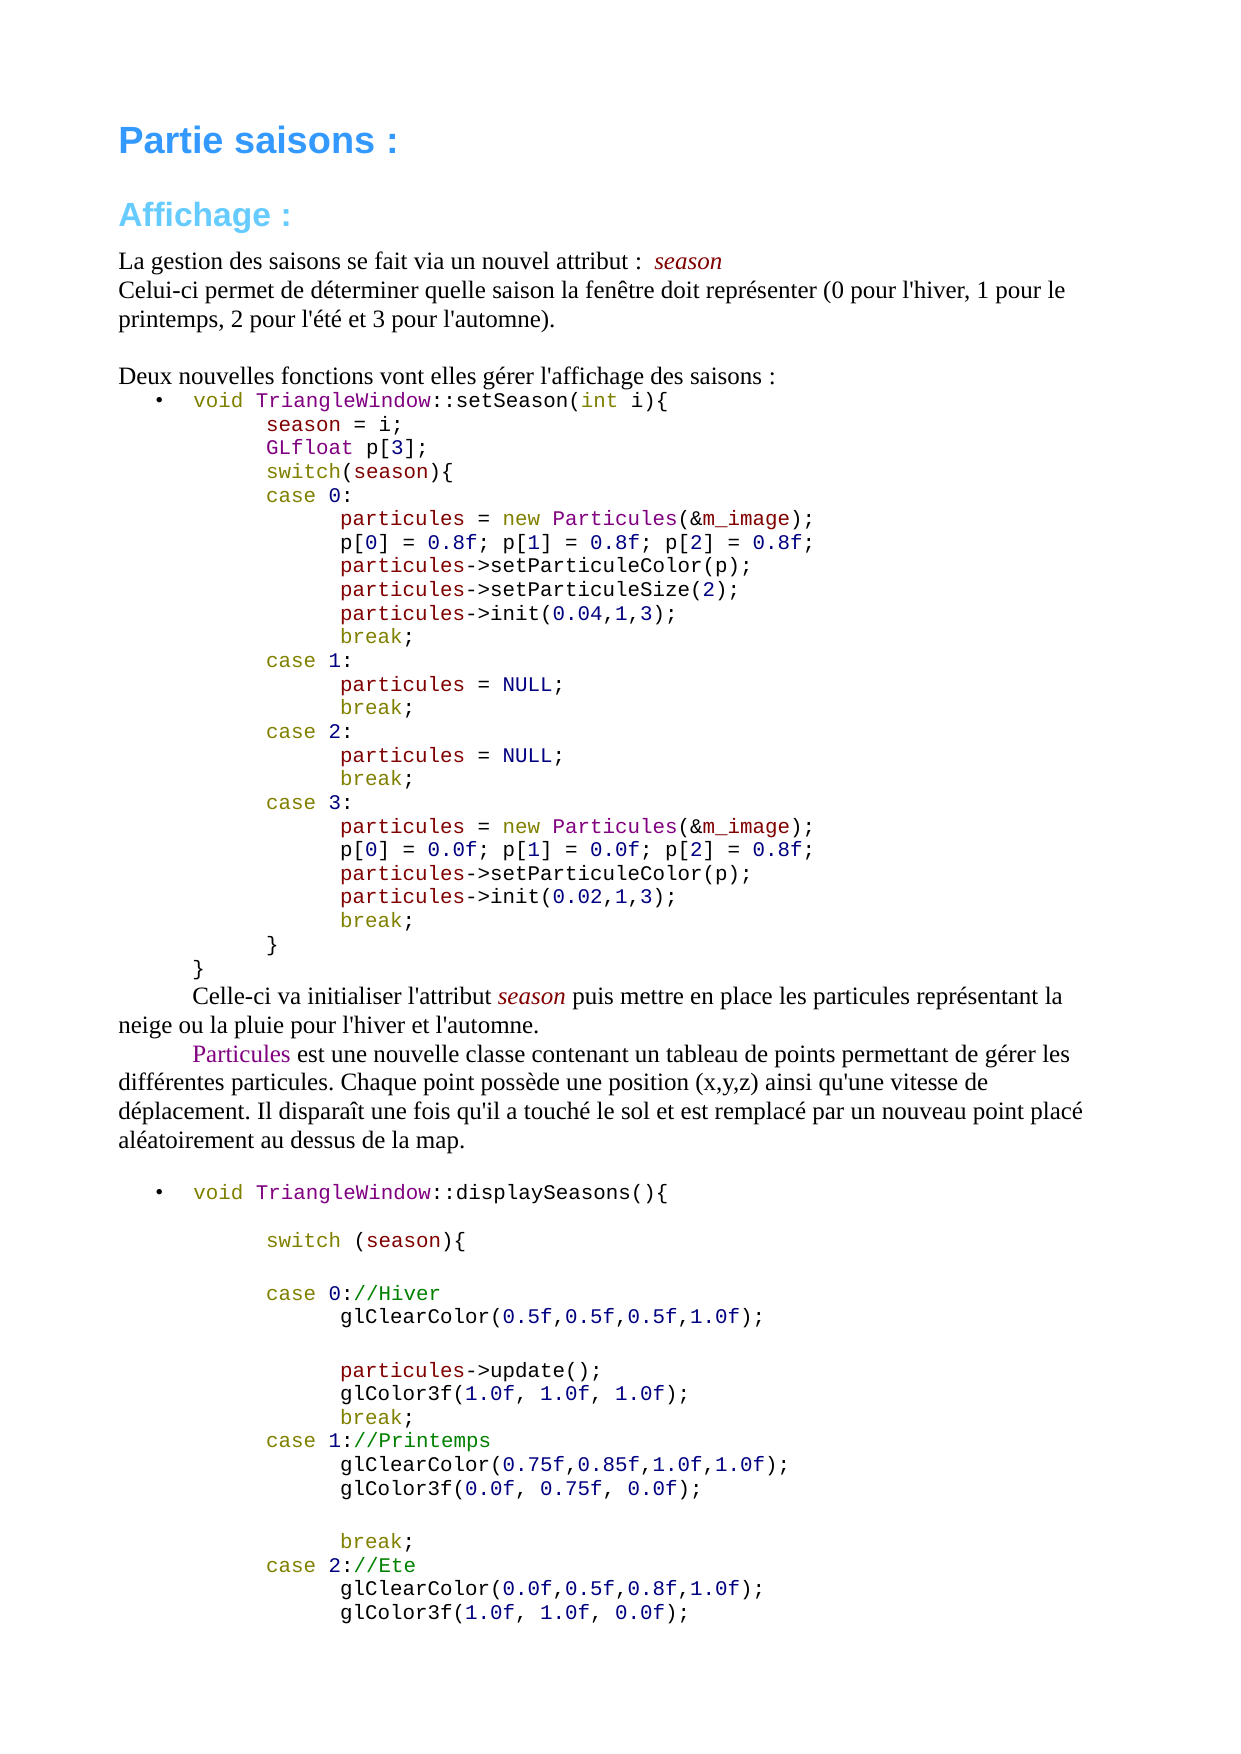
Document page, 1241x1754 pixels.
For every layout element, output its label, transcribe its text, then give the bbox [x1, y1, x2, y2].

text glColor3f(1.0f, 1.0f, 1.0f); [118, 1383, 1122, 1407]
text particules->setParticuleColor(p); [118, 556, 1122, 579]
text particules = new Particules(&m_image); [118, 508, 1122, 532]
text particules->init(0.04,1,3); [118, 603, 1122, 626]
text glColor3f(1.0f, 1.0f, 0.0f); [118, 1602, 1122, 1626]
text break; [118, 626, 1122, 650]
text switch(season){ [118, 461, 1122, 484]
text Celui-ci permet de déterminer quelle saison la fenêtre doit représenter (0 pour l'hiver, 1 pour le printemps, 2 pour l'été et 3 pour l'automne). [118, 275, 1122, 332]
text Deux nouvelles fonctions vont elles gérer l'affichage des saisons : [118, 361, 1122, 390]
text particules = NULL; [118, 745, 1122, 768]
text particules->init(0.02,1,3); [118, 887, 1122, 910]
text particules->setParticuleSize(2); [118, 579, 1122, 603]
subtitle Partie saisons : [118, 118, 1122, 162]
text p[0] = 0.0f; p[1] = 0.0f; p[2] = 0.8f; [118, 839, 1122, 863]
text case 0://Hiver [118, 1283, 1122, 1306]
text La gestion des saisons se fait via un nouvel attribut : season [118, 246, 1122, 275]
text GLfloat p[3]; [118, 437, 1122, 461]
text } [118, 934, 1122, 957]
text Celle-ci va initialiser l'attribut season puis mettre en place les particules représentant la neige ou la pluie pour l'hiver et l'automne. [118, 981, 1122, 1039]
subtitle Affichage : [118, 195, 1122, 234]
text glColor3f(0.0f, 0.75f, 0.0f); [118, 1478, 1122, 1501]
text glClearColor(0.75f,0.85f,1.0f,1.0f); [118, 1454, 1122, 1478]
text case 2://Ete [118, 1554, 1122, 1578]
text case 2: [118, 721, 1122, 745]
text particules->update(); [118, 1359, 1122, 1383]
text case 0: [118, 484, 1122, 508]
text break; [118, 768, 1122, 792]
text particules = new Particules(&m_image); [118, 816, 1122, 839]
text particules->setParticuleColor(p); [118, 863, 1122, 887]
text Particules est une nouvelle classe contenant un tableau de points permettant de gérer les différentes particules. Chaque point possède une position (x,y,z) ainsi qu'une vitesse de déplacement. Il disparaît une fois qu'il a touché le sol et est remplacé par un nouveau point placé aléatoirement au dessus de la map. [118, 1039, 1122, 1154]
text break; [118, 910, 1122, 934]
text glClearColor(0.5f,0.5f,0.5f,1.0f); [118, 1306, 1122, 1330]
text p[0] = 0.8f; p[1] = 0.8f; p[2] = 0.8f; [118, 532, 1122, 556]
text glClearColor(0.0f,0.5f,0.8f,1.0f); [118, 1578, 1122, 1602]
text case 1://Printemps [118, 1431, 1122, 1454]
text case 1: [118, 650, 1122, 674]
text } [118, 957, 1122, 981]
text break; [118, 697, 1122, 721]
list void TriangleWindow::setSeason(int i){ [156, 390, 1122, 414]
text case 3: [118, 792, 1122, 816]
text break; [118, 1407, 1122, 1431]
text switch (season){ [118, 1230, 1122, 1253]
list void TriangleWindow::displaySeasons(){ [156, 1182, 1122, 1206]
text particules = NULL; [118, 674, 1122, 697]
text break; [118, 1531, 1122, 1554]
text season = i; [118, 414, 1122, 437]
